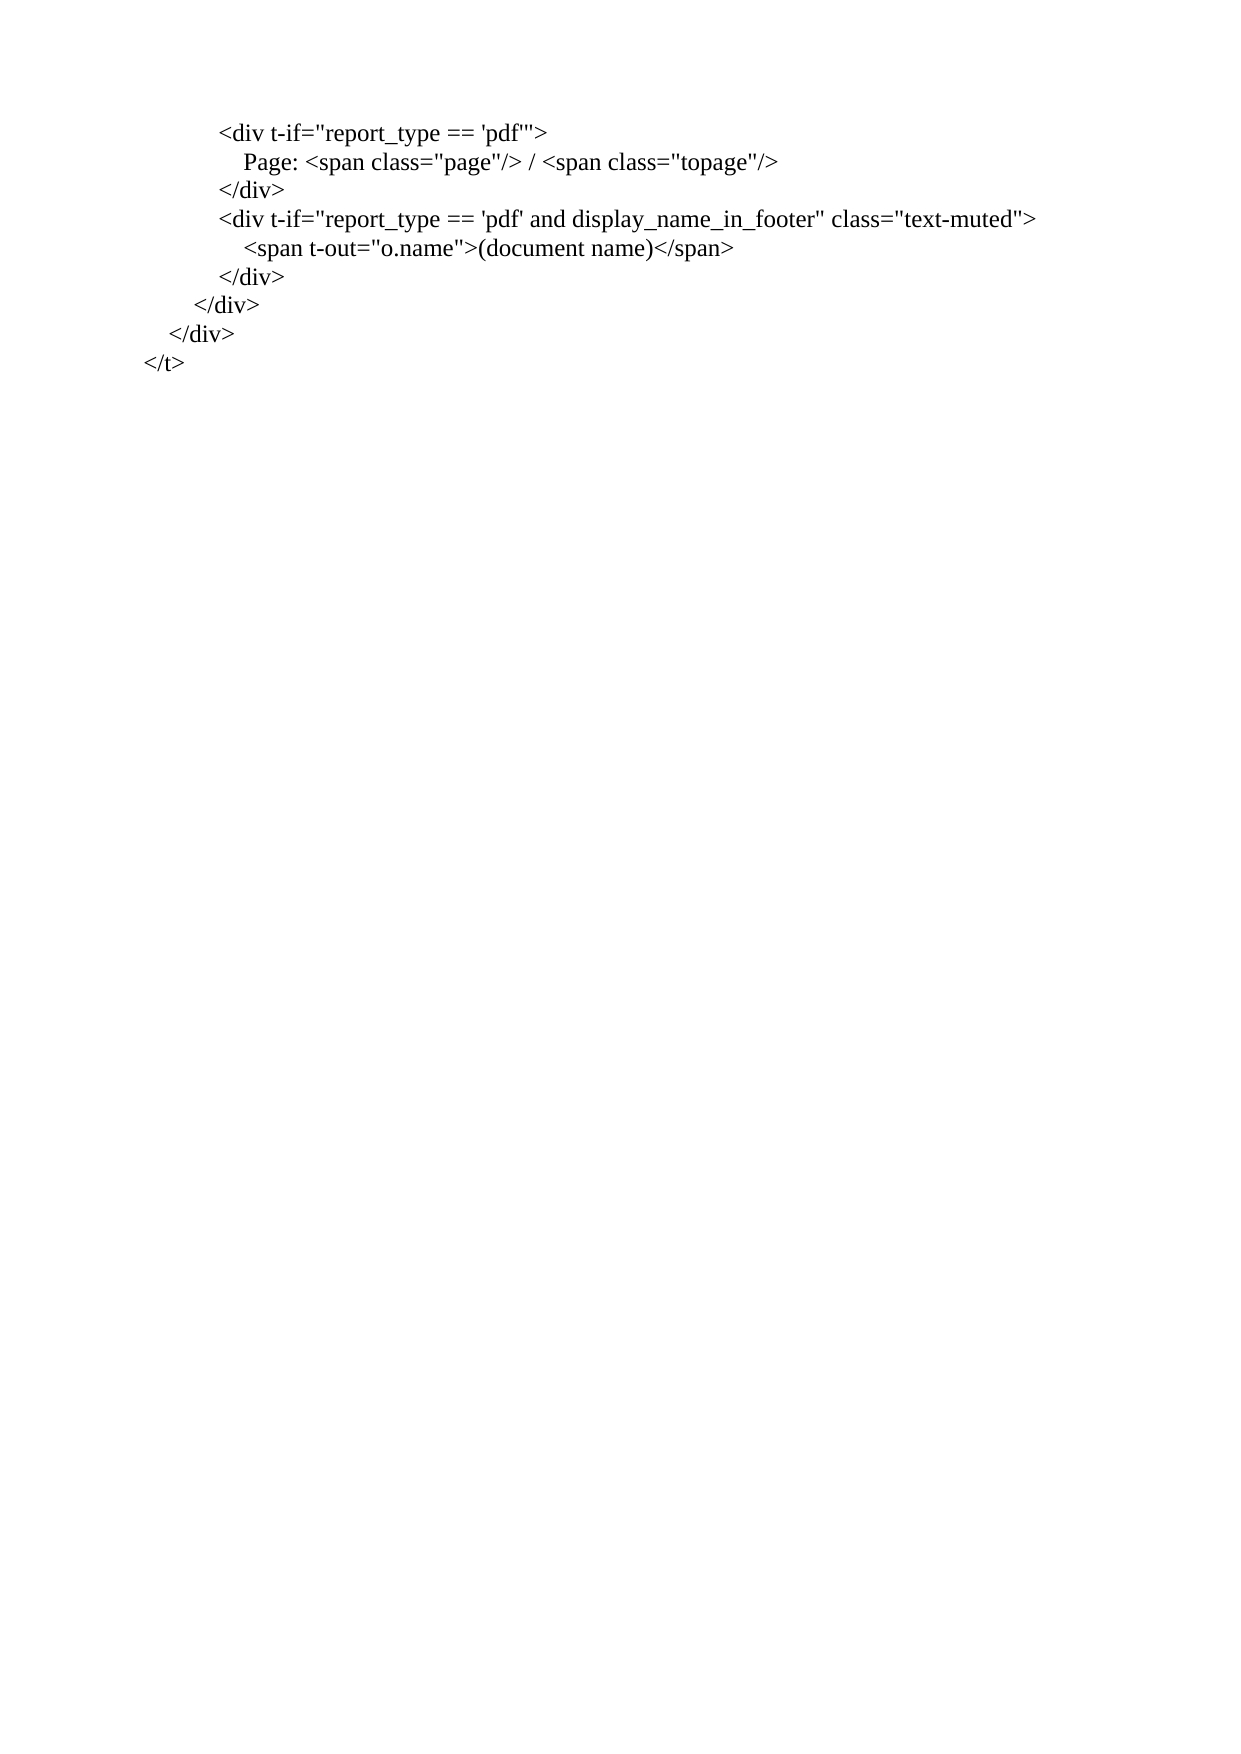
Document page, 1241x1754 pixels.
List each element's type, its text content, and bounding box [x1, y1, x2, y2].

text </div> [118, 262, 1122, 291]
text </div> [118, 176, 1122, 204]
text <span t-out="o.name">(document name)</span> [118, 233, 1122, 262]
text </t> [118, 348, 1122, 377]
text </div> [118, 319, 1122, 348]
text Page: <span class="page"/> / <span class="topage"/> [118, 147, 1122, 176]
text </div> [118, 291, 1122, 319]
text <div t-if="report_type == 'pdf' and display_name_in_footer" class="text-muted"> [118, 204, 1122, 233]
text <div t-if="report_type == 'pdf'"> [118, 118, 1122, 147]
